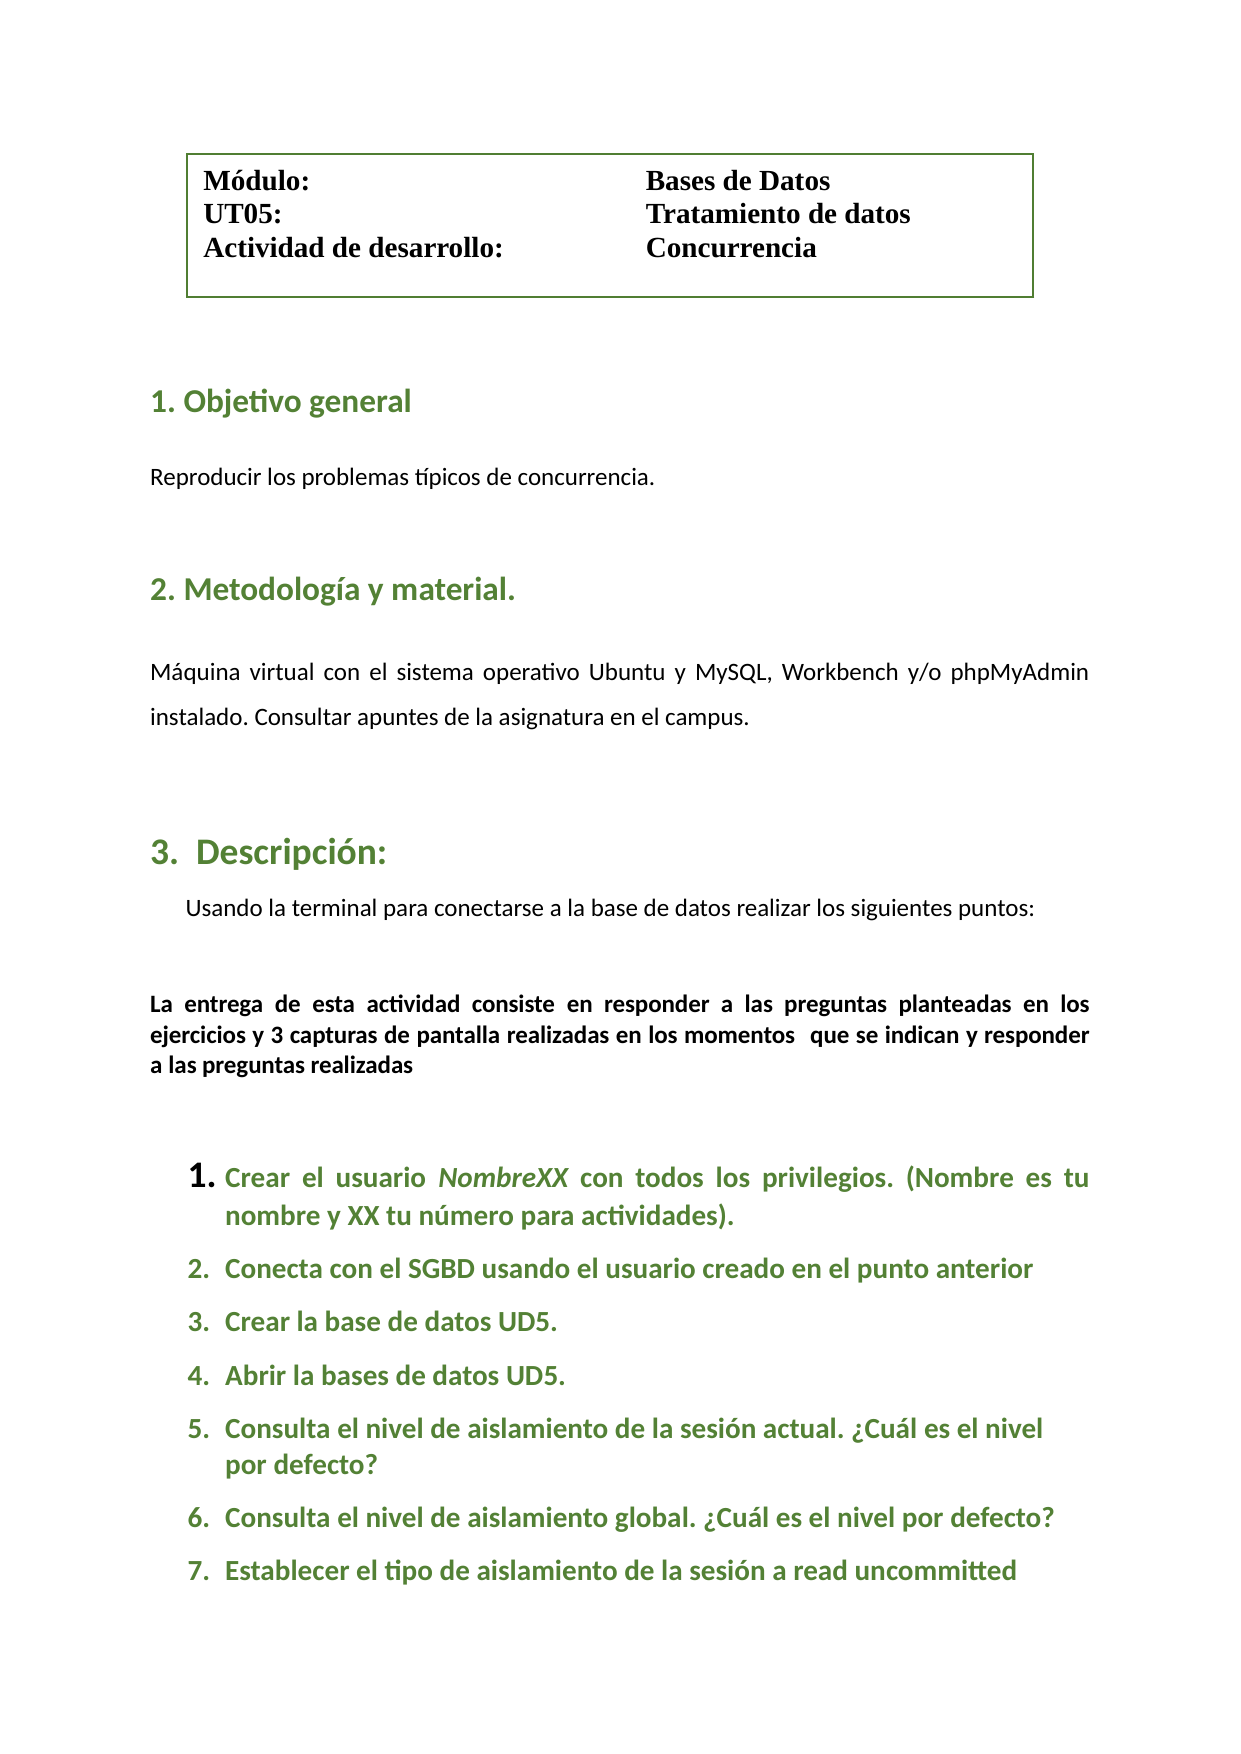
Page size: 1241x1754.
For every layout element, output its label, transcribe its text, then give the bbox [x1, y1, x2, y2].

list Abrir la bases de datos UD5. [187, 1357, 1090, 1392]
list Crear el usuario NombreXX con todos los privilegios. (Nombre es tu nombre y XX tu número para actividades). [187, 1151, 1090, 1232]
text UT05: Tratamiento de datos [203, 196, 1017, 230]
list Conecta con el SGBD usando el usuario creado en el punto anterior [187, 1250, 1090, 1286]
text La entrega de esta actividad consiste en responder a las preguntas planteadas en los ejercicios y 3 capturas de pantalla realizadas en los momentos que se indican y responder a las preguntas realizadas [150, 988, 1090, 1080]
text 3. Descripción: [150, 828, 1090, 874]
list Crear la base de datos UD5. [187, 1303, 1090, 1339]
list 1. Objetivo general [150, 380, 1090, 421]
text Actividad de desarrollo: Concurrencia [203, 230, 1017, 263]
list 2. Metodología y material. [150, 568, 1090, 609]
text Módulo: Bases de Datos [203, 163, 1017, 196]
list Establecer el tipo de aislamiento de la sesión a read uncommitted [187, 1552, 1090, 1588]
list Consulta el nivel de aislamiento de la sesión actual. ¿Cuál es el nivel por defecto? [187, 1410, 1090, 1481]
text Máquina virtual con el sistema operativo Ubuntu y MySQL, Workbench y/o phpMyAdmin instalado. Consultar apuntes de la asignatura en el campus. [150, 656, 1090, 732]
list Reproducir los problemas típicos de concurrencia. [150, 461, 1090, 492]
list Consulta el nivel de aislamiento global. ¿Cuál es el nivel por defecto? [187, 1499, 1090, 1535]
text Usando la terminal para conectarse a la base de datos realizar los siguientes puntos: [150, 892, 1090, 922]
